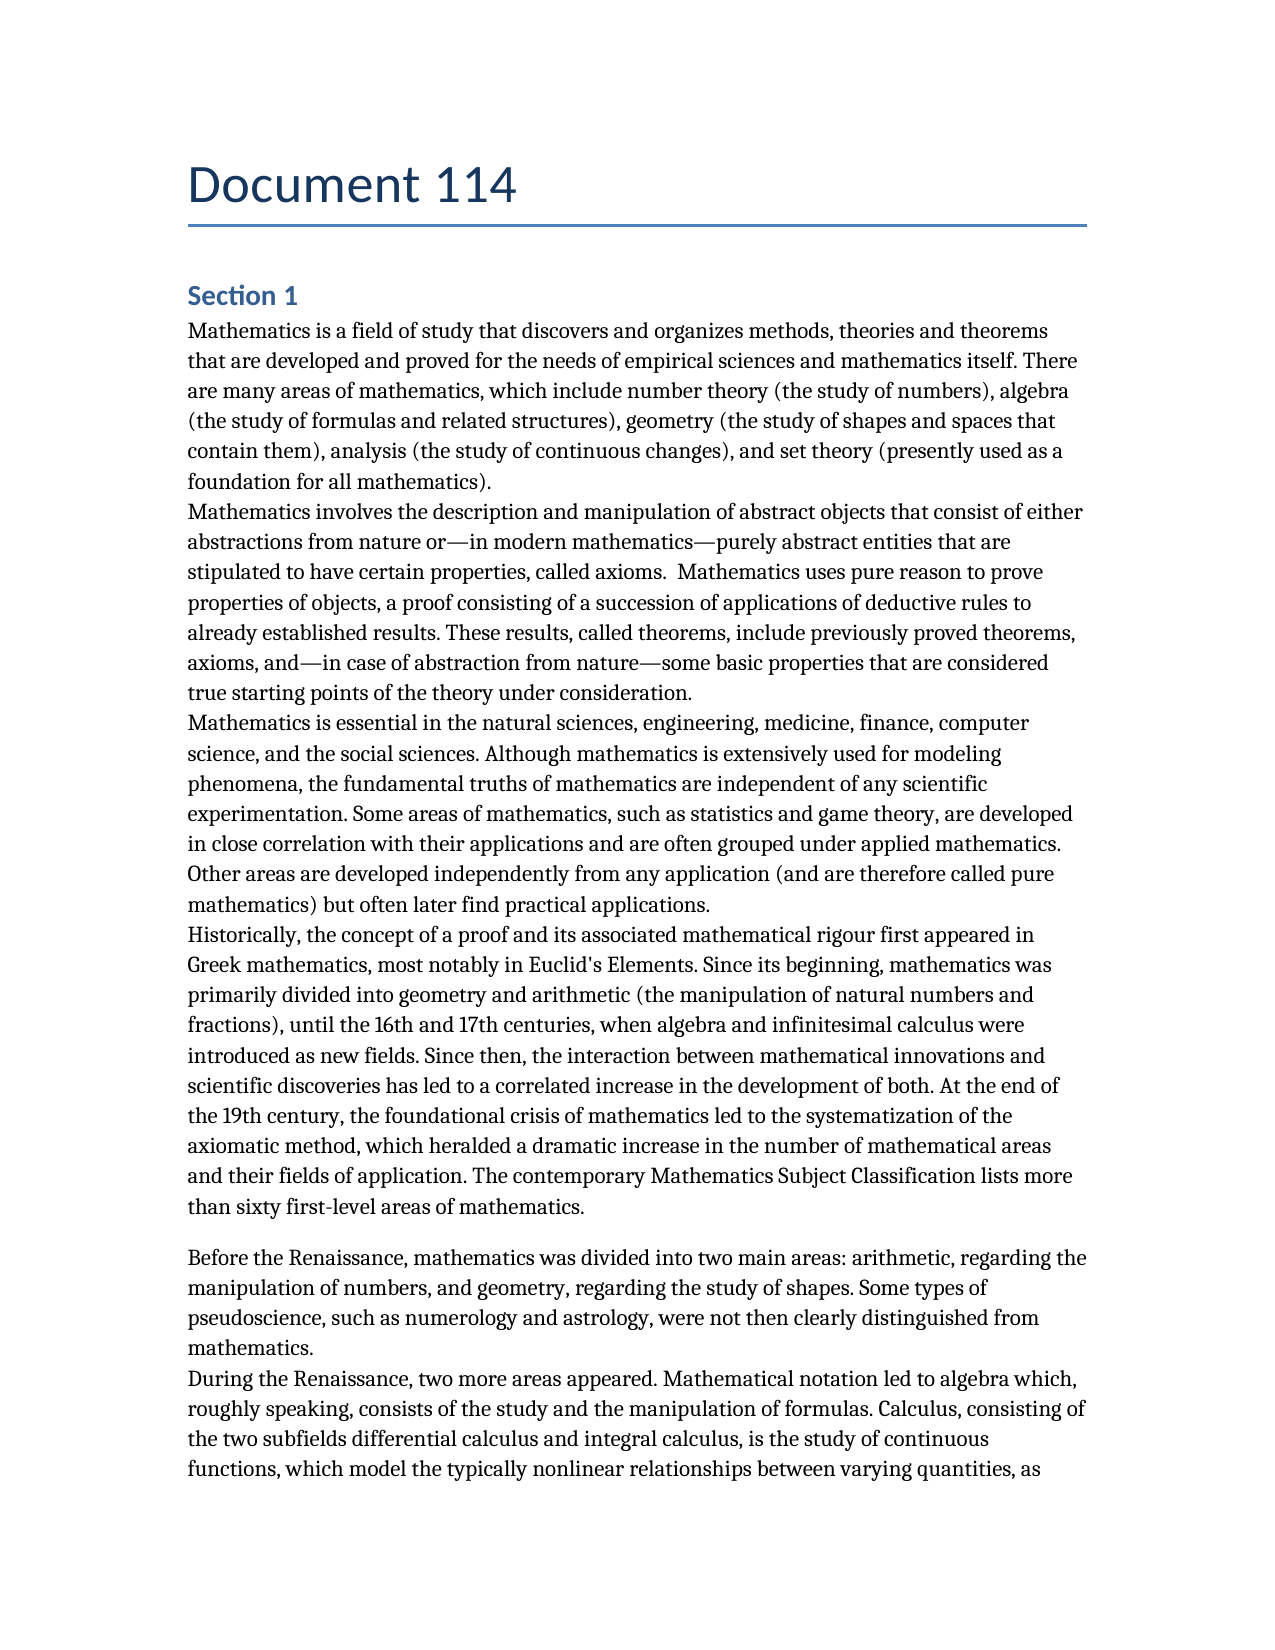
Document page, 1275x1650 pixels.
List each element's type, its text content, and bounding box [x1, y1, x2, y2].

text Before the Renaissance, mathematics was divided into two main areas: arithmetic, regarding the manipulation of numbers, and geometry, regarding the study of shapes. Some types of pseudoscience, such as numerology and astrology, were not then clearly distinguished from mathematics. During the Renaissance, two more areas appeared. Mathematical notation led to algebra which, roughly speaking, consists of the study and the manipulation of formulas. Calculus, consisting of the two subfields differential calculus and integral calculus, is the study of continuous functions, which model the typically nonlinear relationships between varying quantities, as [187, 1244, 1087, 1482]
title Document 114 [187, 150, 1087, 227]
subtitle Section 1 [187, 277, 1087, 312]
text Mathematics is a field of study that discovers and organizes methods, theories and theorems that are developed and proved for the needs of empirical sciences and mathematics itself. There are many areas of mathematics, which include number theory (the study of numbers), algebra (the study of formulas and related structures), geometry (the study of shapes and spaces that contain them), analysis (the study of continuous changes), and set theory (presently used as a foundation for all mathematics). Mathematics involves the description and manipulation of abstract objects that consist of either abstractions from nature or—in modern mathematics—purely abstract entities that are stipulated to have certain properties, called axioms. Mathematics uses pure reason to prove properties of objects, a proof consisting of a succession of applications of deductive rules to already established results. These results, called theorems, include previously proved theorems, axioms, and—in case of abstraction from nature—some basic properties that are considered true starting points of the theory under consideration. Mathematics is essential in the natural sciences, engineering, medicine, finance, computer science, and the social sciences. Although mathematics is extensively used for modeling phenomena, the fundamental truths of mathematics are independent of any scientific experimentation. Some areas of mathematics, such as statistics and game theory, are developed in close correlation with their applications and are often grouped under applied mathematics. Other areas are developed independently from any application (and are therefore called pure mathematics) but often later find practical applications. Historically, the concept of a proof and its associated mathematical rigour first appeared in Greek mathematics, most notably in Euclid's Elements. Since its beginning, mathematics was primarily divided into geometry and arithmetic (the manipulation of natural numbers and fractions), until the 16th and 17th centuries, when algebra and infinitesimal calculus were introduced as new fields. Since then, the interaction between mathematical innovations and scientific discoveries has led to a correlated increase in the development of both. At the end of the 19th century, the foundational crisis of mathematics led to the systematization of the axiomatic method, which heralded a dramatic increase in the number of mathematical areas and their fields of application. The contemporary Mathematics Subject Classification lists more than sixty first-level areas of mathematics. [187, 317, 1087, 1220]
